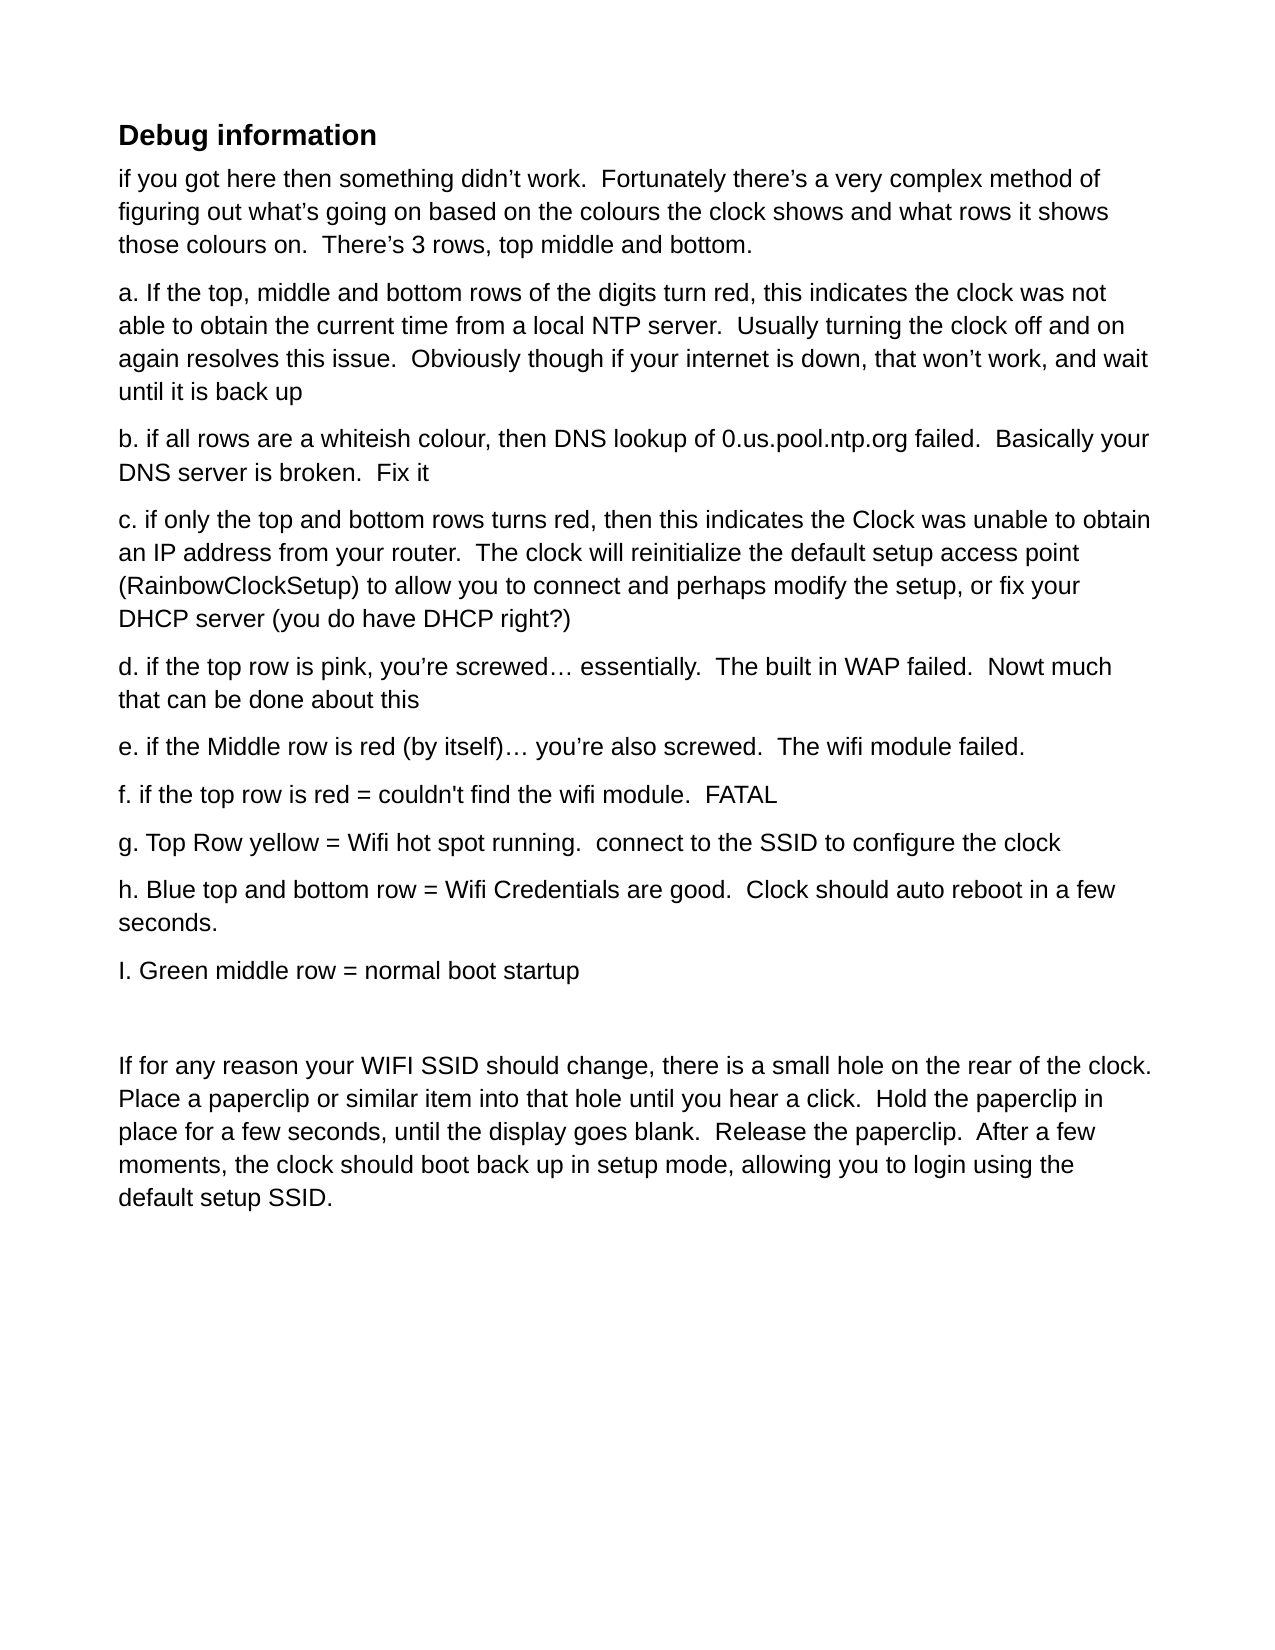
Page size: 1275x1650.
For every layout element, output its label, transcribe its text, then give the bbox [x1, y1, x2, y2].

text If for any reason your WIFI SSID should change, there is a small hole on the rear of the clock. Place a paperclip or similar item into that hole until you hear a click. Hold the paperclip in place for a few seconds, until the display goes blank. Release the paperclip. After a few moments, the clock should boot back up in setup mode, allowing you to login using the default setup SSID. [118, 1051, 1157, 1212]
text a. If the top, middle and bottom rows of the digits turn red, this indicates the clock was not able to obtain the current time from a local NTP server. Usually turning the clock off and on again resolves this issue. Obviously though if your internet is down, that won’t work, and wait until it is back up [118, 278, 1157, 406]
text e. if the Middle row is red (by itself)… you’re also screwed. The wifi module failed. [118, 732, 1157, 761]
text h. Blue top and bottom row = Wifi Credentials are good. Clock should auto reboot in a few seconds. [118, 875, 1157, 937]
text g. Top Row yellow = Wifi hot spot running. connect to the SSID to configure the clock [118, 828, 1157, 856]
text f. if the top row is red = couldn't find the wifi module. FATAL [118, 780, 1157, 809]
text b. if all rows are a whiteish colour, then DNS lookup of 0.us.pool.ntp.org failed. Basically your DNS server is broken. Fix it [118, 424, 1157, 486]
text if you got here then something didn’t work. Fortunately there’s a very complex method of figuring out what’s going on based on the colours the clock shows and what rows it shows those colours on. There’s 3 rows, top middle and bottom. [118, 164, 1157, 259]
subtitle Debug information [118, 118, 1157, 152]
text I. Green middle row = normal boot startup [118, 956, 1157, 984]
text c. if only the top and bottom rows turns red, then this indicates the Clock was unable to obtain an IP address from your router. The clock will reinitialize the default setup access point (RainbowClockSetup) to allow you to connect and perhaps modify the setup, or fix your DHCP server (you do have DHCP right?) [118, 505, 1157, 633]
text d. if the top row is pink, you’re screwed… essentially. The built in WAP failed. Nowt much that can be done about this [118, 652, 1157, 713]
